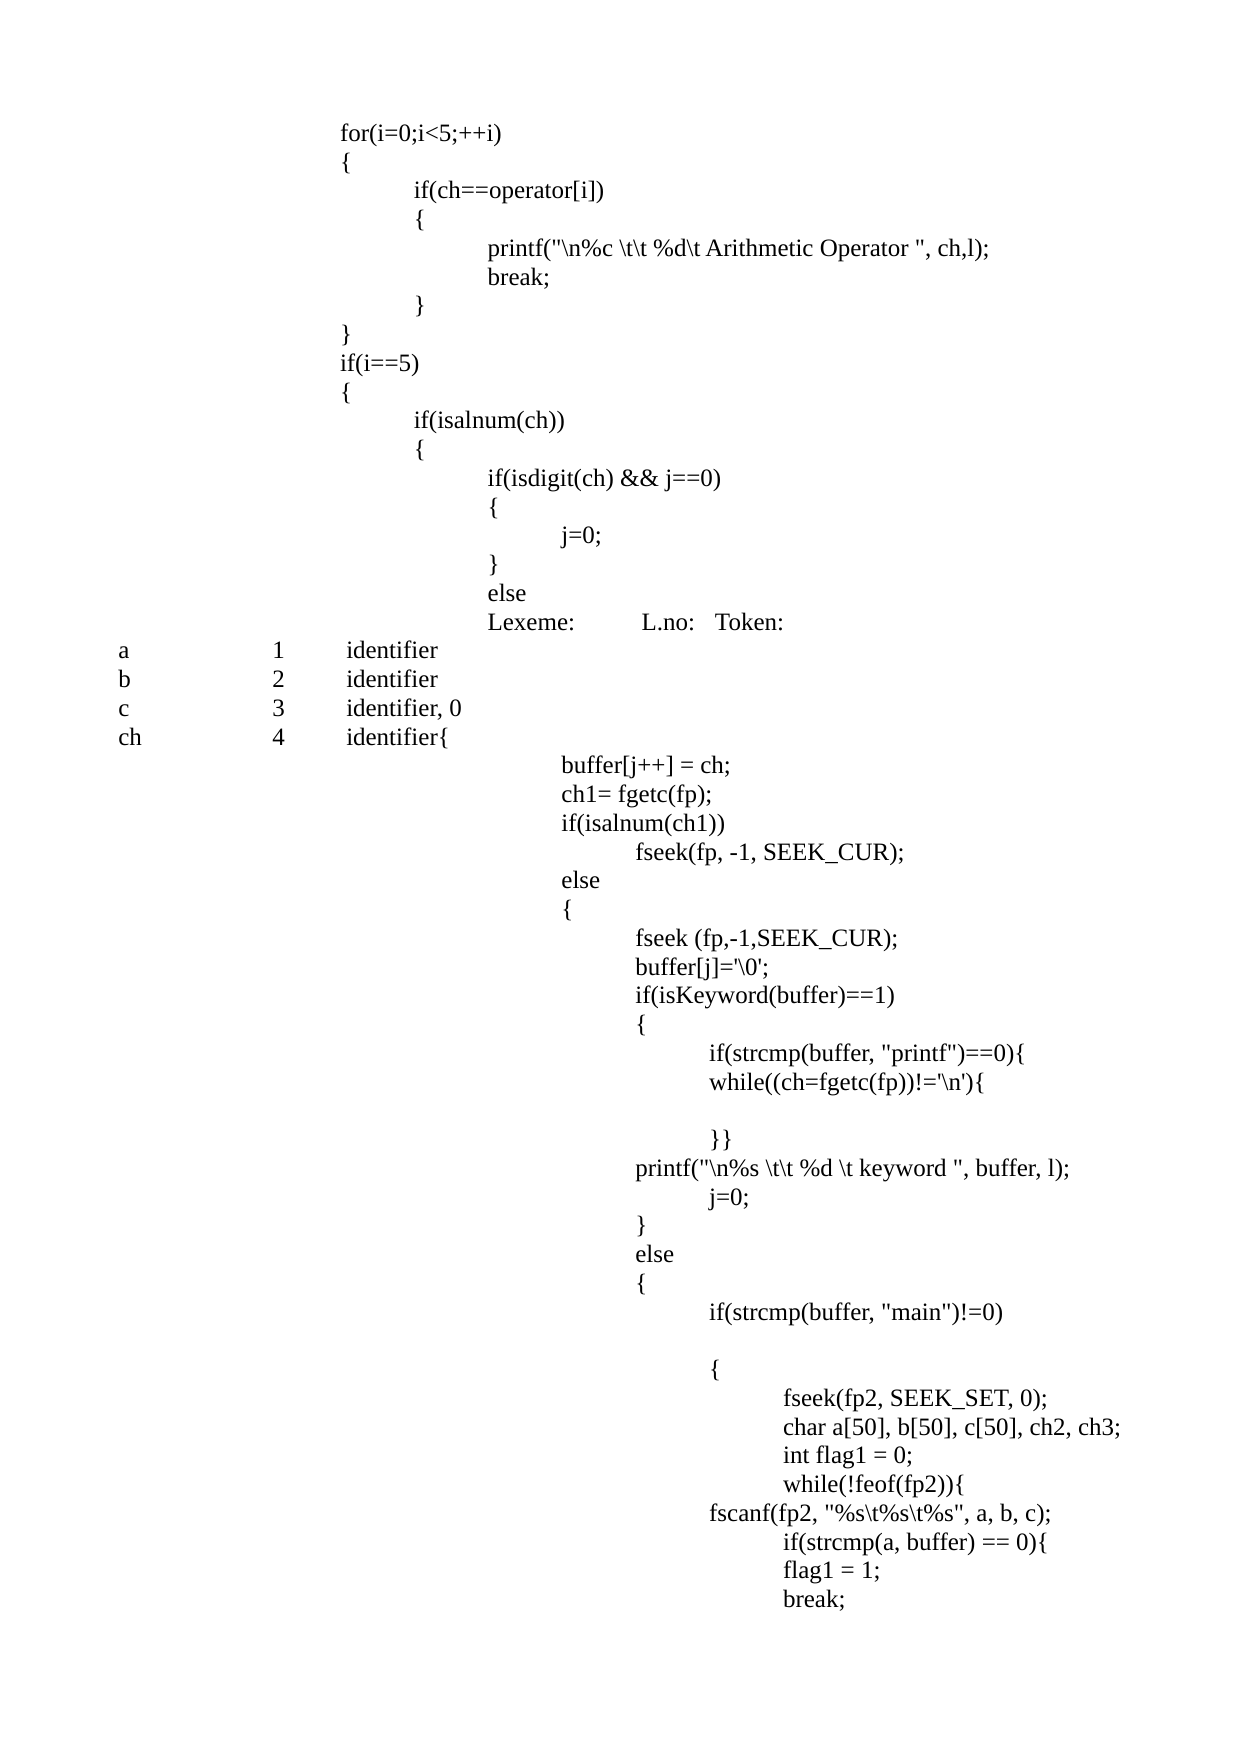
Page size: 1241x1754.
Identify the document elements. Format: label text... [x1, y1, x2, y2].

text if(ch==operator[i]) [118, 176, 1122, 204]
text else [118, 1239, 1122, 1268]
text else [118, 866, 1122, 894]
text { [118, 377, 1122, 406]
text int flag1 = 0; [118, 1441, 1122, 1469]
text j=0; [118, 1182, 1122, 1211]
text c 3 identifier, 0 [118, 693, 1122, 722]
text if(isdigit(ch) && j==0) [118, 463, 1122, 492]
text printf("\n%s \t\t %d \t keyword ", buffer, l); [118, 1153, 1122, 1182]
text if(strcmp(a, buffer) == 0){ [118, 1527, 1122, 1556]
text ch 4 identifier{ [118, 722, 1122, 751]
text char a[50], b[50], c[50], ch2, ch3; [118, 1412, 1122, 1441]
text else [118, 578, 1122, 607]
text buffer[j++] = ch; [118, 751, 1122, 779]
text Lexeme: L.no: Token: [118, 607, 1122, 636]
text if(isalnum(ch)) [118, 406, 1122, 434]
text for(i=0;i<5;++i) [118, 118, 1122, 147]
text { [118, 1354, 1122, 1383]
text { [118, 147, 1122, 176]
text if(strcmp(buffer, "printf")==0){ [118, 1038, 1122, 1067]
text { [118, 1009, 1122, 1038]
text while((ch=fgetc(fp))!='\n'){ [118, 1067, 1122, 1096]
text { [118, 204, 1122, 233]
text } [118, 1211, 1122, 1239]
text } [118, 319, 1122, 348]
text b 2 identifier [118, 664, 1122, 693]
text ch1= fgetc(fp); [118, 779, 1122, 808]
text fseek(fp2, SEEK_SET, 0); [118, 1383, 1122, 1412]
text while(!feof(fp2)){ [118, 1469, 1122, 1498]
text }} [118, 1124, 1122, 1153]
text flag1 = 1; [118, 1556, 1122, 1584]
text { [118, 492, 1122, 521]
text } [118, 549, 1122, 578]
text if(i==5) [118, 348, 1122, 377]
text buffer[j]='\0'; [118, 952, 1122, 981]
text break; [118, 1584, 1122, 1613]
text if(isKeyword(buffer)==1) [118, 981, 1122, 1009]
text fseek(fp, -1, SEEK_CUR); [118, 837, 1122, 866]
text j=0; [118, 521, 1122, 549]
text } [118, 291, 1122, 319]
text { [118, 894, 1122, 923]
text printf("\n%c \t\t %d\t Arithmetic Operator ", ch,l); [118, 233, 1122, 262]
text if(isalnum(ch1)) [118, 808, 1122, 837]
text fseek (fp,-1,SEEK_CUR); [118, 923, 1122, 952]
text a 1 identifier [118, 636, 1122, 664]
text { [118, 434, 1122, 463]
text fscanf(fp2, "%s\t%s\t%s", a, b, c); [118, 1498, 1122, 1527]
text if(strcmp(buffer, "main")!=0) [118, 1297, 1122, 1326]
text { [118, 1268, 1122, 1297]
text break; [118, 262, 1122, 291]
